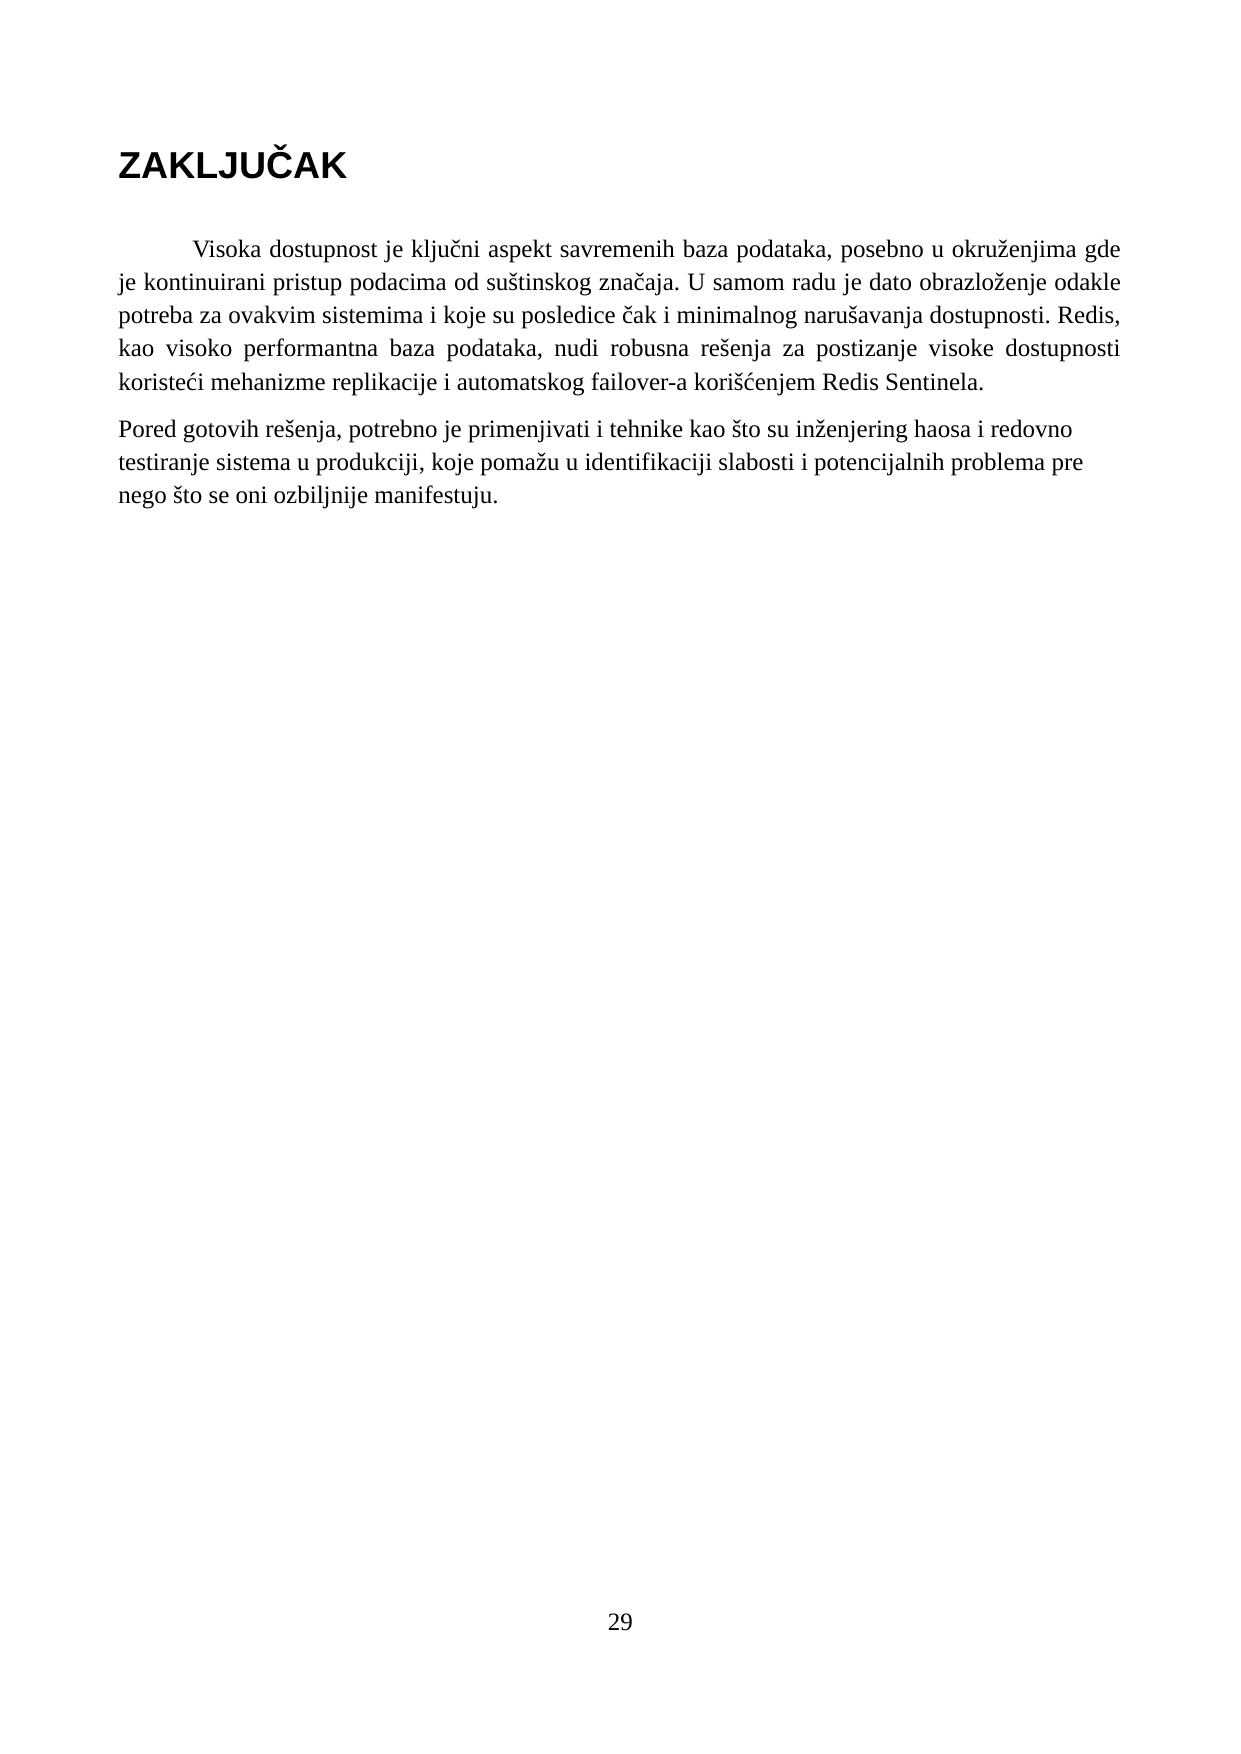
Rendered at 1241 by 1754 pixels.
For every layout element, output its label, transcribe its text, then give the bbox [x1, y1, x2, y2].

text Pored gotovih rešenja, potrebno je primenjivati i tehnike kao što su inženjering haosa i redovno testiranje sistema u produkciji, koje pomažu u identifikaciji slabosti i potencijalnih problema pre nego što se oni ozbiljnije manifestuju. [118, 414, 1122, 509]
subtitle ZAKLJUČAK [118, 143, 1122, 186]
text Visoka dostupnost je ključni aspekt savremenih baza podataka, posebno u okruženjima gde je kontinuirani pristup podacima od suštinskog značaja. U samom radu je dato obrazloženje odakle potreba za ovakvim sistemima i koje su posledice čak i minimalnog narušavanja dostupnosti. Redis, kao visoko performantna baza podataka, nudi robusna rešenja za postizanje visoke dostupnosti koristeći mehanizme replikacije i automatskog failover-a korišćenjem Redis Sentinela. [118, 234, 1122, 395]
